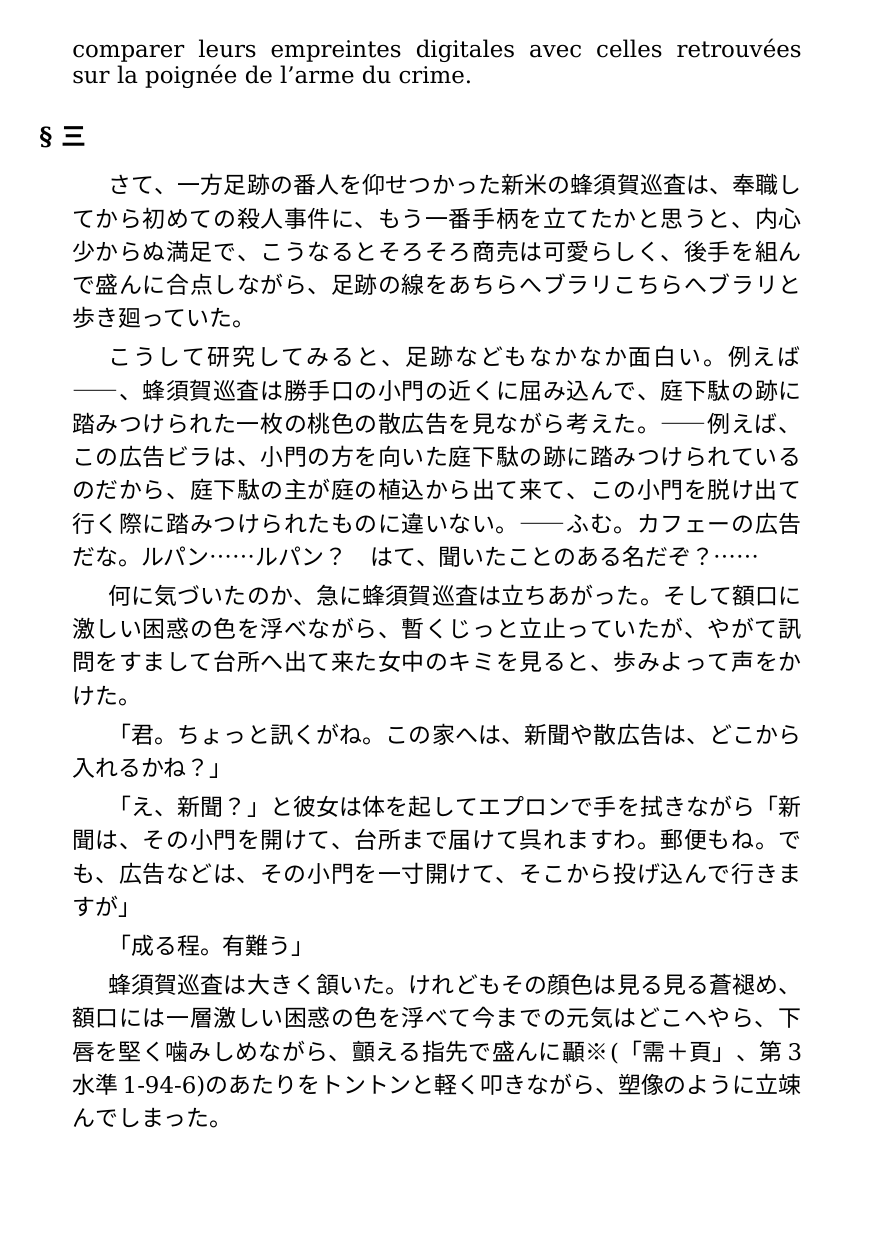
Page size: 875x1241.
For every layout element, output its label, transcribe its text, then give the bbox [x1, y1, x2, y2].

text comparer leurs empreintes digitales avec celles retrouvées sur la poignée de l’arme du crime. [72, 36, 802, 89]
text こうして研究してみると、足跡などもなかなか面白い。例えば――、蜂須賀巡査は勝手口の小門の近くに屈み込んで、庭下駄の跡に踏みつけられた一枚の桃色の散広告を見ながら考えた。――例えば、この広告ビラは、小門の方を向いた庭下駄の跡に踏みつけられているのだから、庭下駄の主が庭の植込から出て来て、この小門を脱け出て行く際に踏みつけられたものに違いない。――ふむ。カフェーの広告だな。ルパン……ルパン？ はて、聞いたことのある名だぞ？…… [72, 339, 802, 572]
subtitle § 三 [36, 113, 838, 155]
text さて、一方足跡の番人を仰せつかった新米の蜂須賀巡査は、奉職してから初めての殺人事件に、もう一番手柄を立てたかと思うと、内心少からぬ満足で、こうなるとそろそろ商売は可愛らしく、後手を組んで盛んに合点しながら、足跡の線をあちらへブラリこちらへブラリと歩き廻っていた。 [72, 167, 802, 333]
text 「え、新聞？」と彼女は体を起してエプロンで手を拭きながら「新聞は、その小門を開けて、台所まで届けて呉れますわ。郵便もね。でも、広告などは、その小門を一寸開けて、そこから投げ込んで行きますが」 [72, 789, 802, 922]
text 蜂須賀巡査は大きく頷いた。けれどもその顔色は見る見る蒼褪め、額口には一層激しい困惑の色を浮べて今までの元気はどこへやら、下唇を堅く噛みしめながら、顫える指先で盛んに顳※(「需＋頁」、第3水準1-94-6)のあたりをトントンと軽く叩きながら、塑像のように立竦んでしまった。 [72, 967, 802, 1133]
text 「成る程。有難う」 [72, 928, 802, 961]
text 「君。ちょっと訊くがね。この家へは、新聞や散広告は、どこから入れるかね？」 [72, 717, 802, 783]
text 何に気づいたのか、急に蜂須賀巡査は立ちあがった。そして額口に激しい困惑の色を浮べながら、暫くじっと立止っていたが、やがて訊問をすまして台所へ出て来た女中のキミを見ると、歩みよって声をかけた。 [72, 578, 802, 711]
